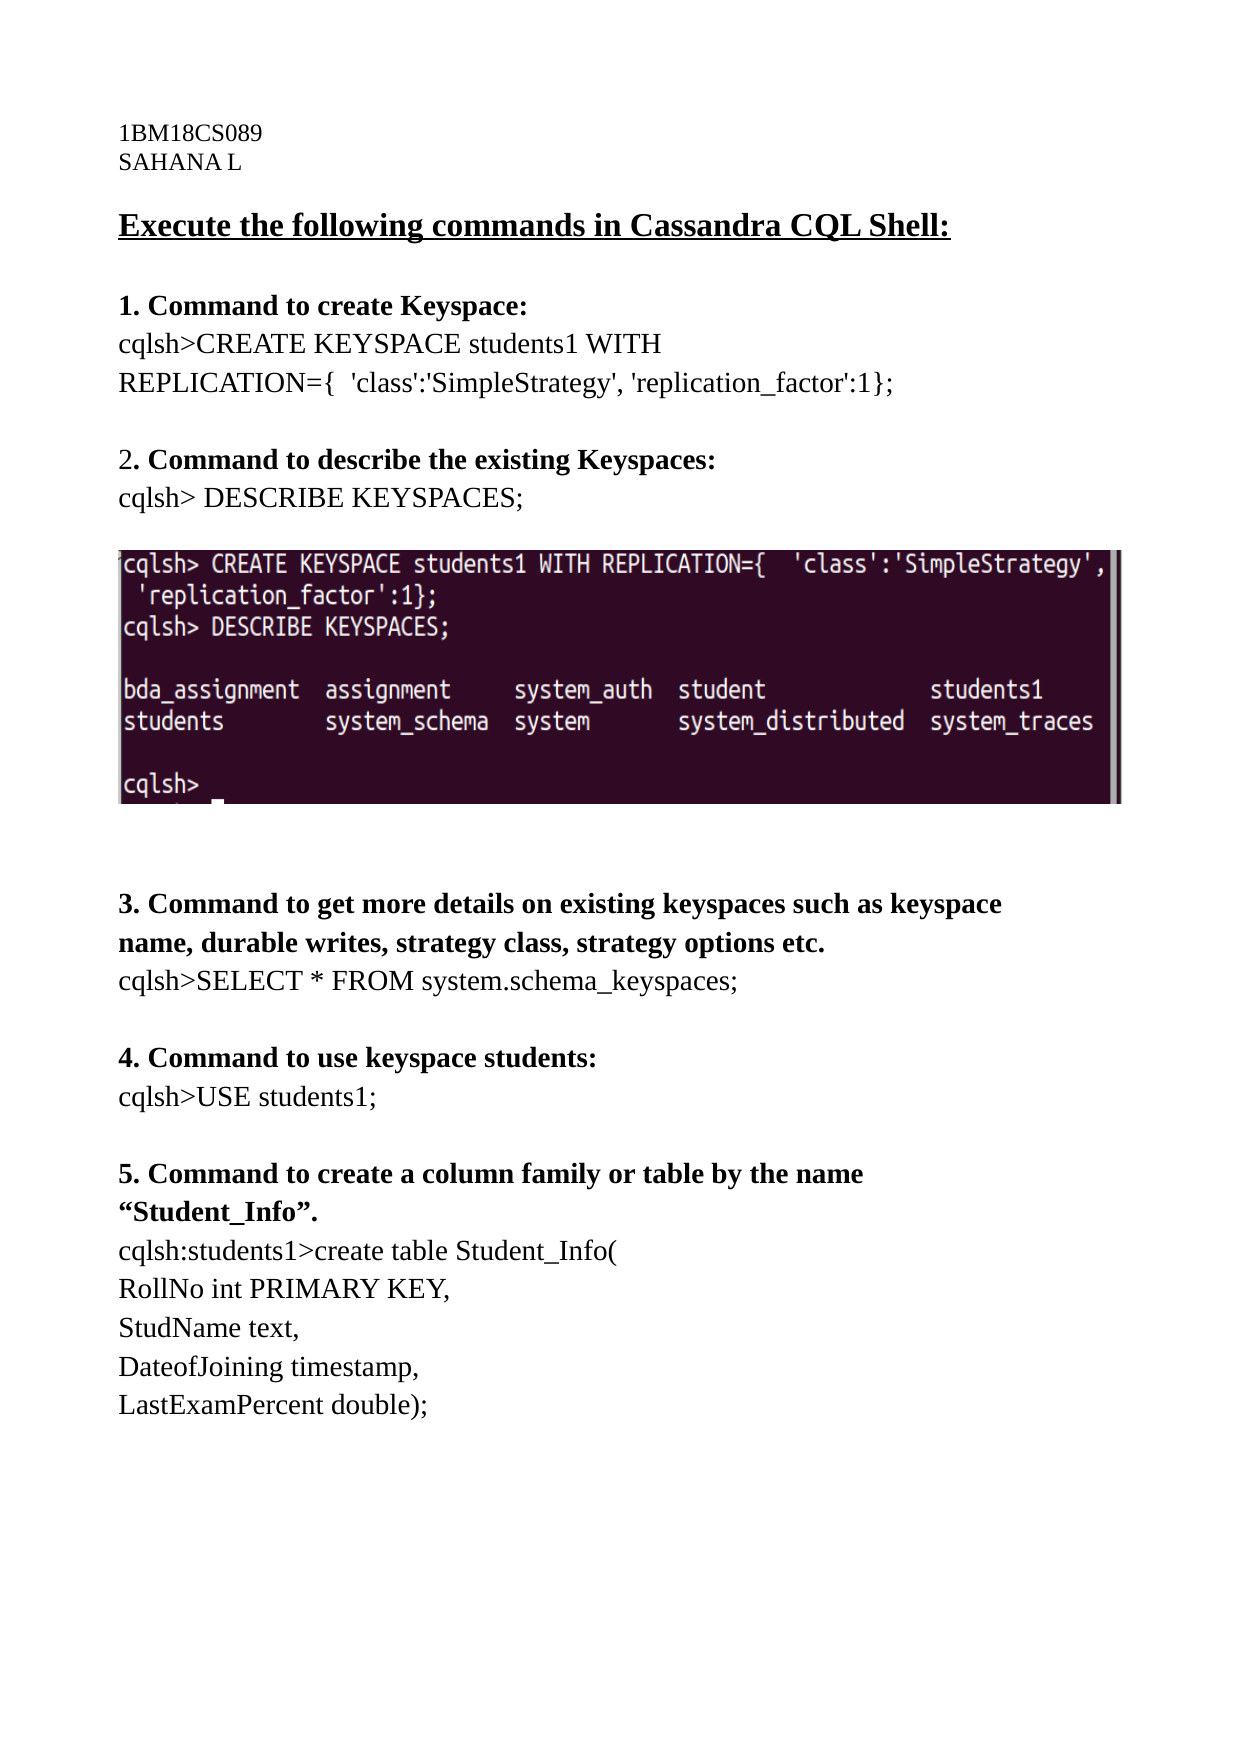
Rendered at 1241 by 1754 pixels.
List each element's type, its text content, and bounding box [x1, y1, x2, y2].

text 2. Command to describe the existing Keyspaces: [118, 442, 1122, 475]
text 5. Command to create a column family or table by the name [118, 1156, 1122, 1189]
text 4. Command to use keyspace students: [118, 1040, 1122, 1074]
text LastExamPercent double); [118, 1387, 1122, 1421]
text StudName text, [118, 1310, 1122, 1344]
text cqlsh>CREATE KEYSPACE students1 WITH REPLICATION={ 'class':'SimpleStrategy', 'replication_factor':1}; [118, 326, 1122, 398]
text cqlsh>USE students1; [118, 1079, 1122, 1112]
text 1. Command to create Keyspace: [118, 288, 1122, 321]
picture [118, 550, 1123, 804]
text Execute the following commands in Cassandra CQL Shell: [118, 205, 1122, 243]
text DateofJoining timestamp, [118, 1349, 1122, 1382]
text 3. Command to get more details on existing keyspaces such as keyspace [118, 886, 1122, 920]
text cqlsh> DESCRIBE KEYSPACES; [118, 480, 1122, 514]
text cqlsh:students1>create table Student_Info( [118, 1233, 1122, 1267]
text cqlsh>SELECT * FROM system.schema_keyspaces; [118, 963, 1122, 997]
text name, durable writes, strategy class, strategy options etc. [118, 925, 1122, 958]
text “Student_Info”. [118, 1194, 1122, 1228]
text RollNo int PRIMARY KEY, [118, 1272, 1122, 1305]
